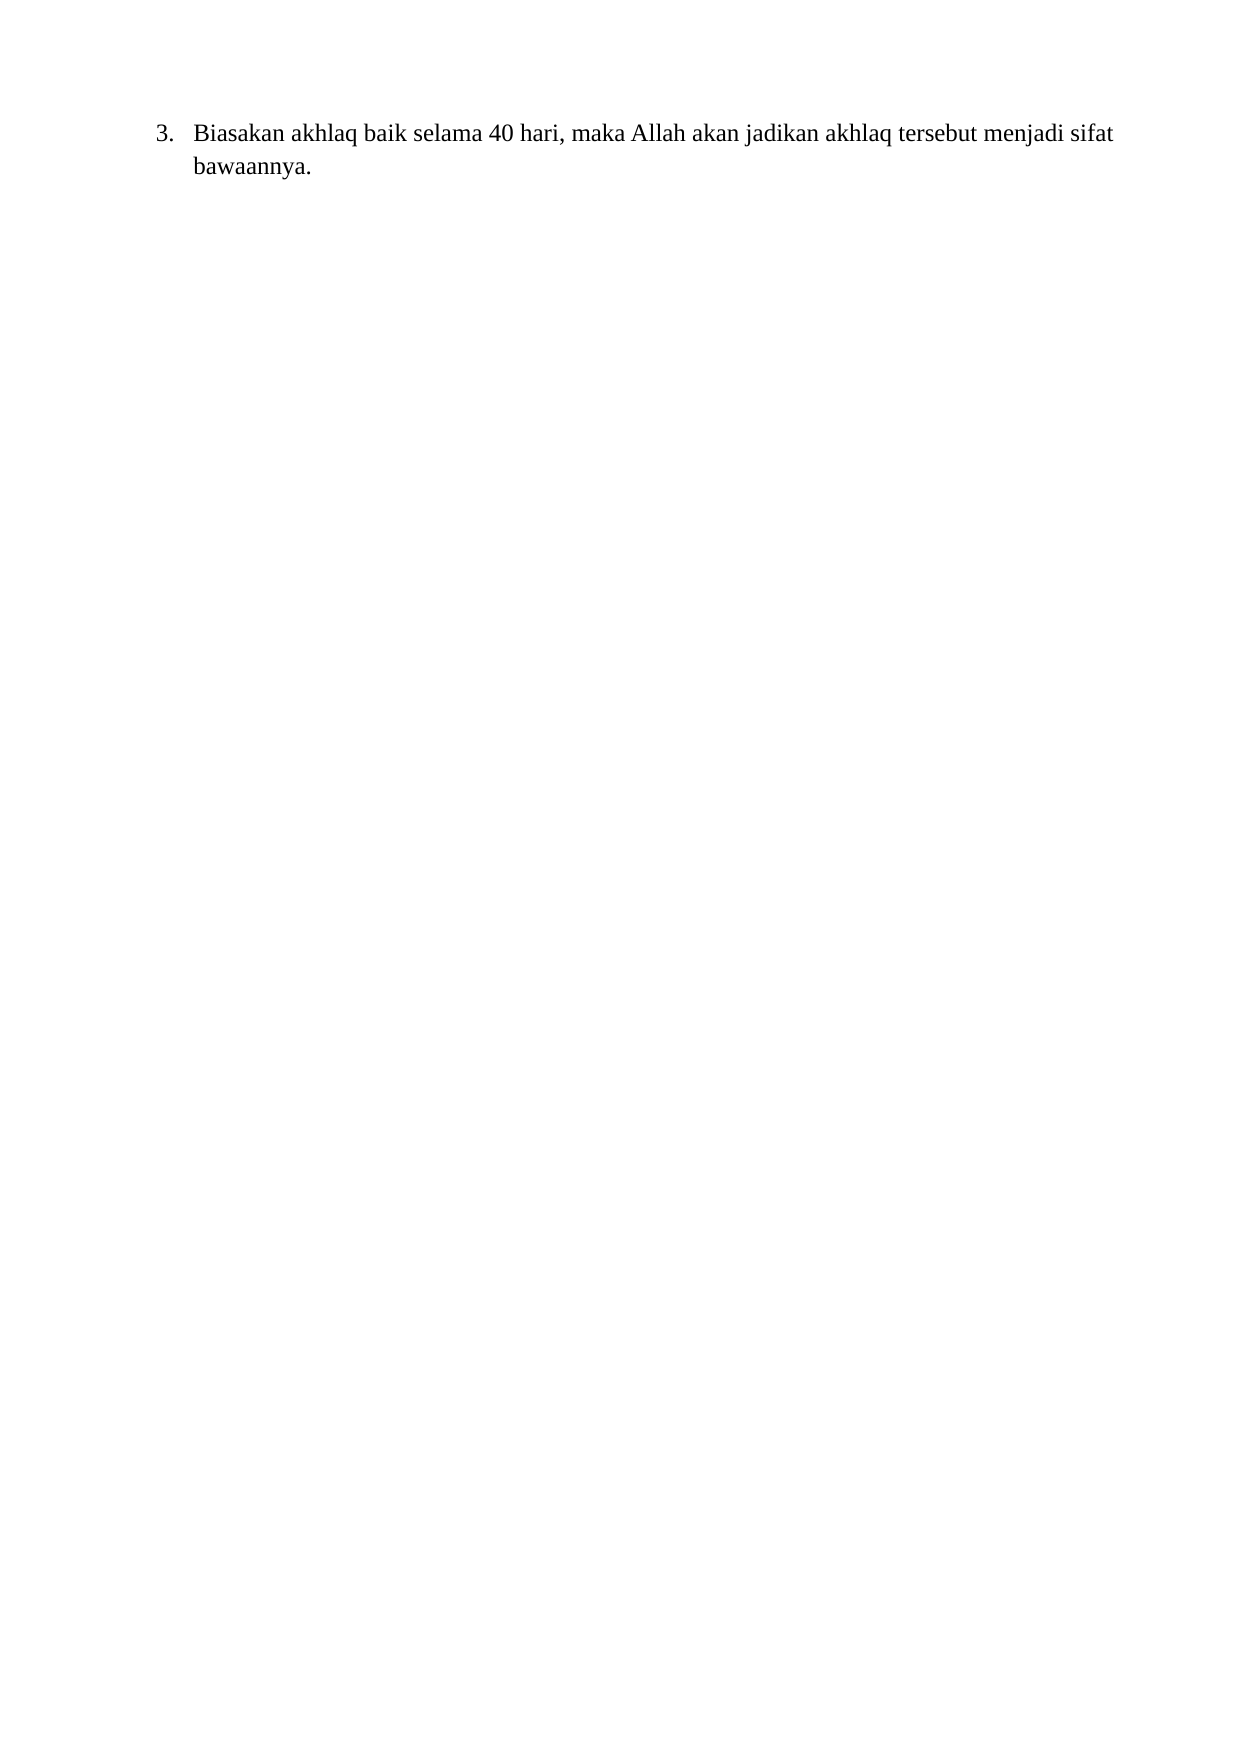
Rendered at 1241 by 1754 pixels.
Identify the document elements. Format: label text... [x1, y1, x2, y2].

list Biasakan akhlaq baik selama 40 hari, maka Allah akan jadikan akhlaq tersebut menjadi sifat bawaannya. [156, 118, 1122, 180]
